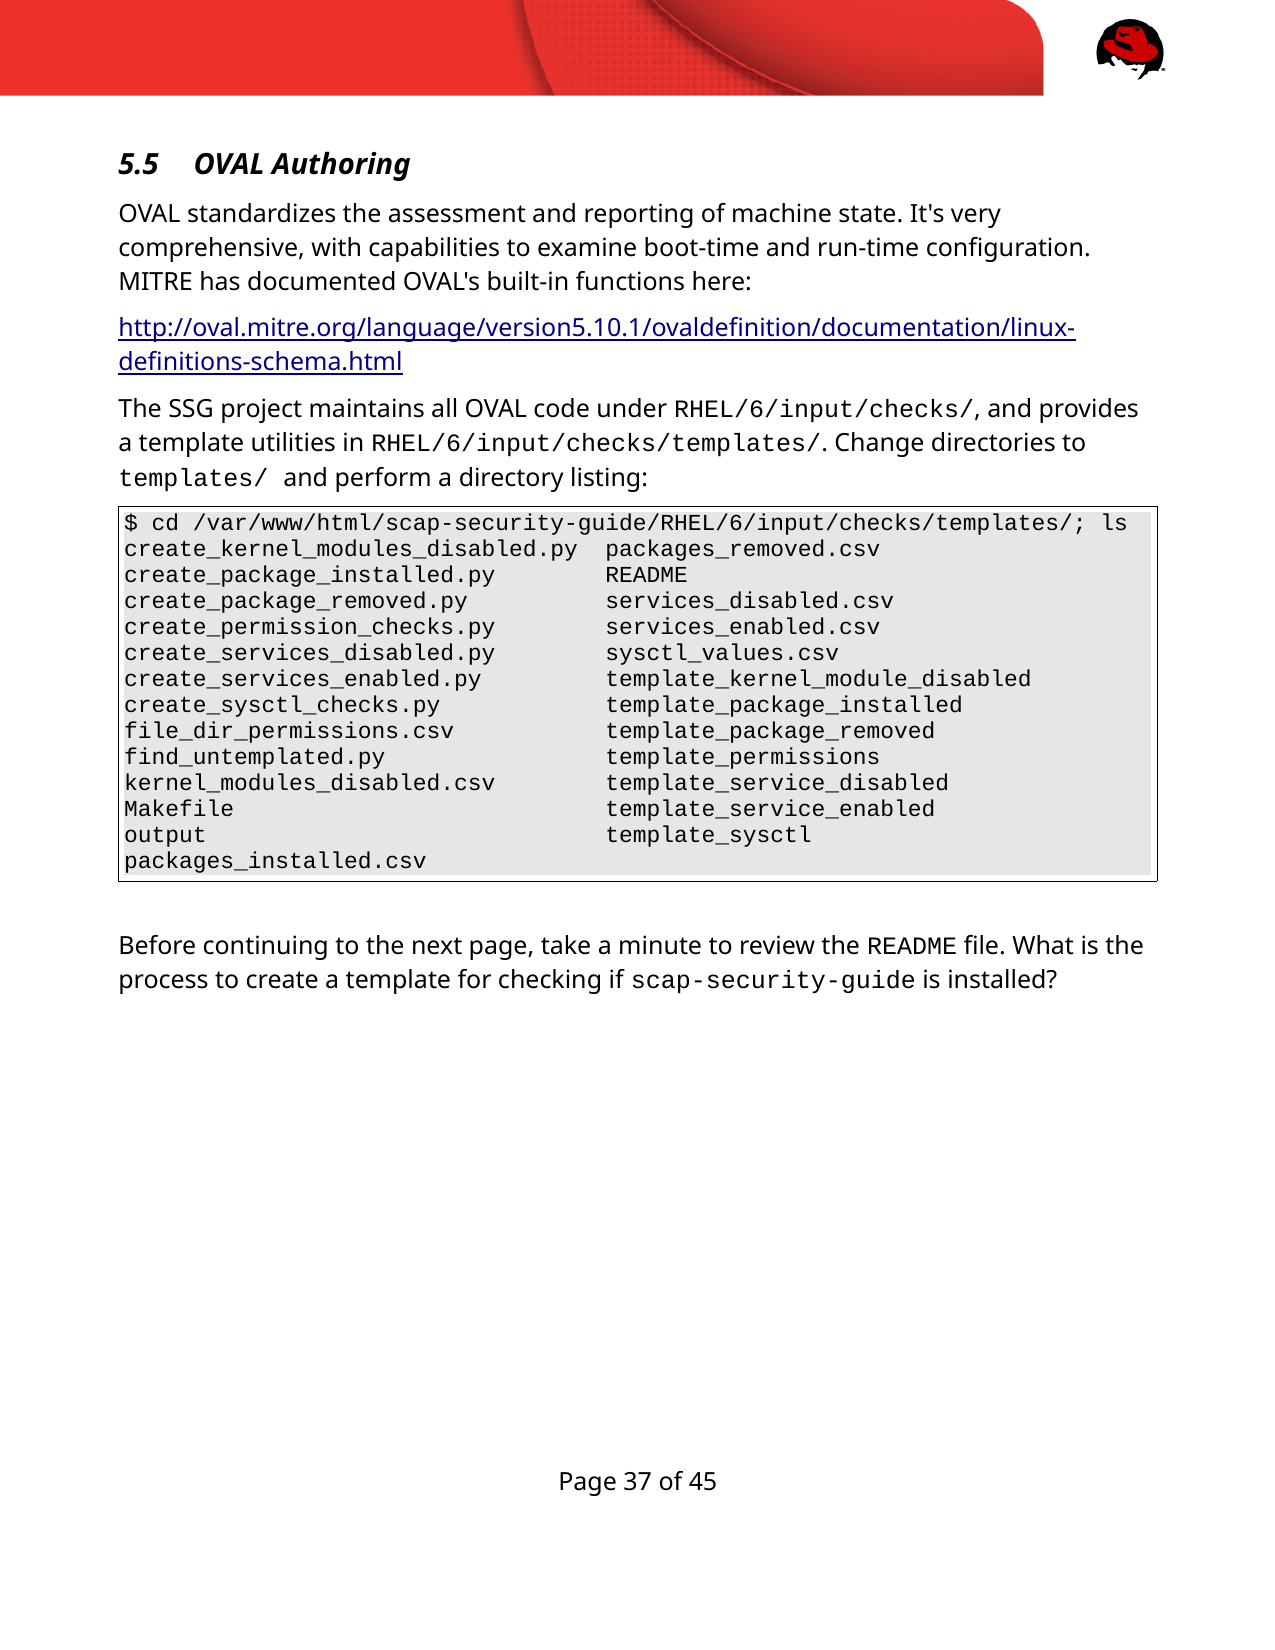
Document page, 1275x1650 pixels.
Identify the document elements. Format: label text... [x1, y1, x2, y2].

text OVAL standardizes the assessment and reporting of machine state. It's very comprehensive, with capabilities to examine boot-time and run-time configuration. MITRE has documented OVAL's built-in functions here: [118, 195, 1157, 297]
text Before continuing to the next page, take a minute to review the README file. What is the process to create a template for checking if scap-security-guide is installed? [118, 927, 1157, 996]
table_header $ cd /var/www/html/scap-security-guide/RHEL/6/input/checks/templates/; ls create_kernel_modules_disabled.py packages_removed.csv create_package_installed.py README create_package_removed.py services_disabled.csv create_permission_checks.py services_enabled.csv create_services_disabled.py sysctl_values.csv create_services_enabled.py template_kernel_module_disabled create_sysctl_checks.py template_package_installed file_dir_permissions.csv template_package_removed find_untemplated.py template_permissions kernel_modules_disabled.csv template_service_disabled Makefile template_service_enabled output template_sysctl packages_installed.csv [119, 507, 1157, 881]
picture [0, 0, 1170, 96]
text The SSG project maintains all OVAL code under RHEL/6/input/checks/, and provides a template utilities in RHEL/6/input/checks/templates/. Change directories to templates/ and perform a directory listing: [118, 391, 1157, 493]
subtitle OVAL Authoring [118, 143, 1157, 183]
text http://oval.mitre.org/language/version5.10.1/ovaldefinition/documentation/linux-definitions-schema.html [118, 310, 1157, 378]
